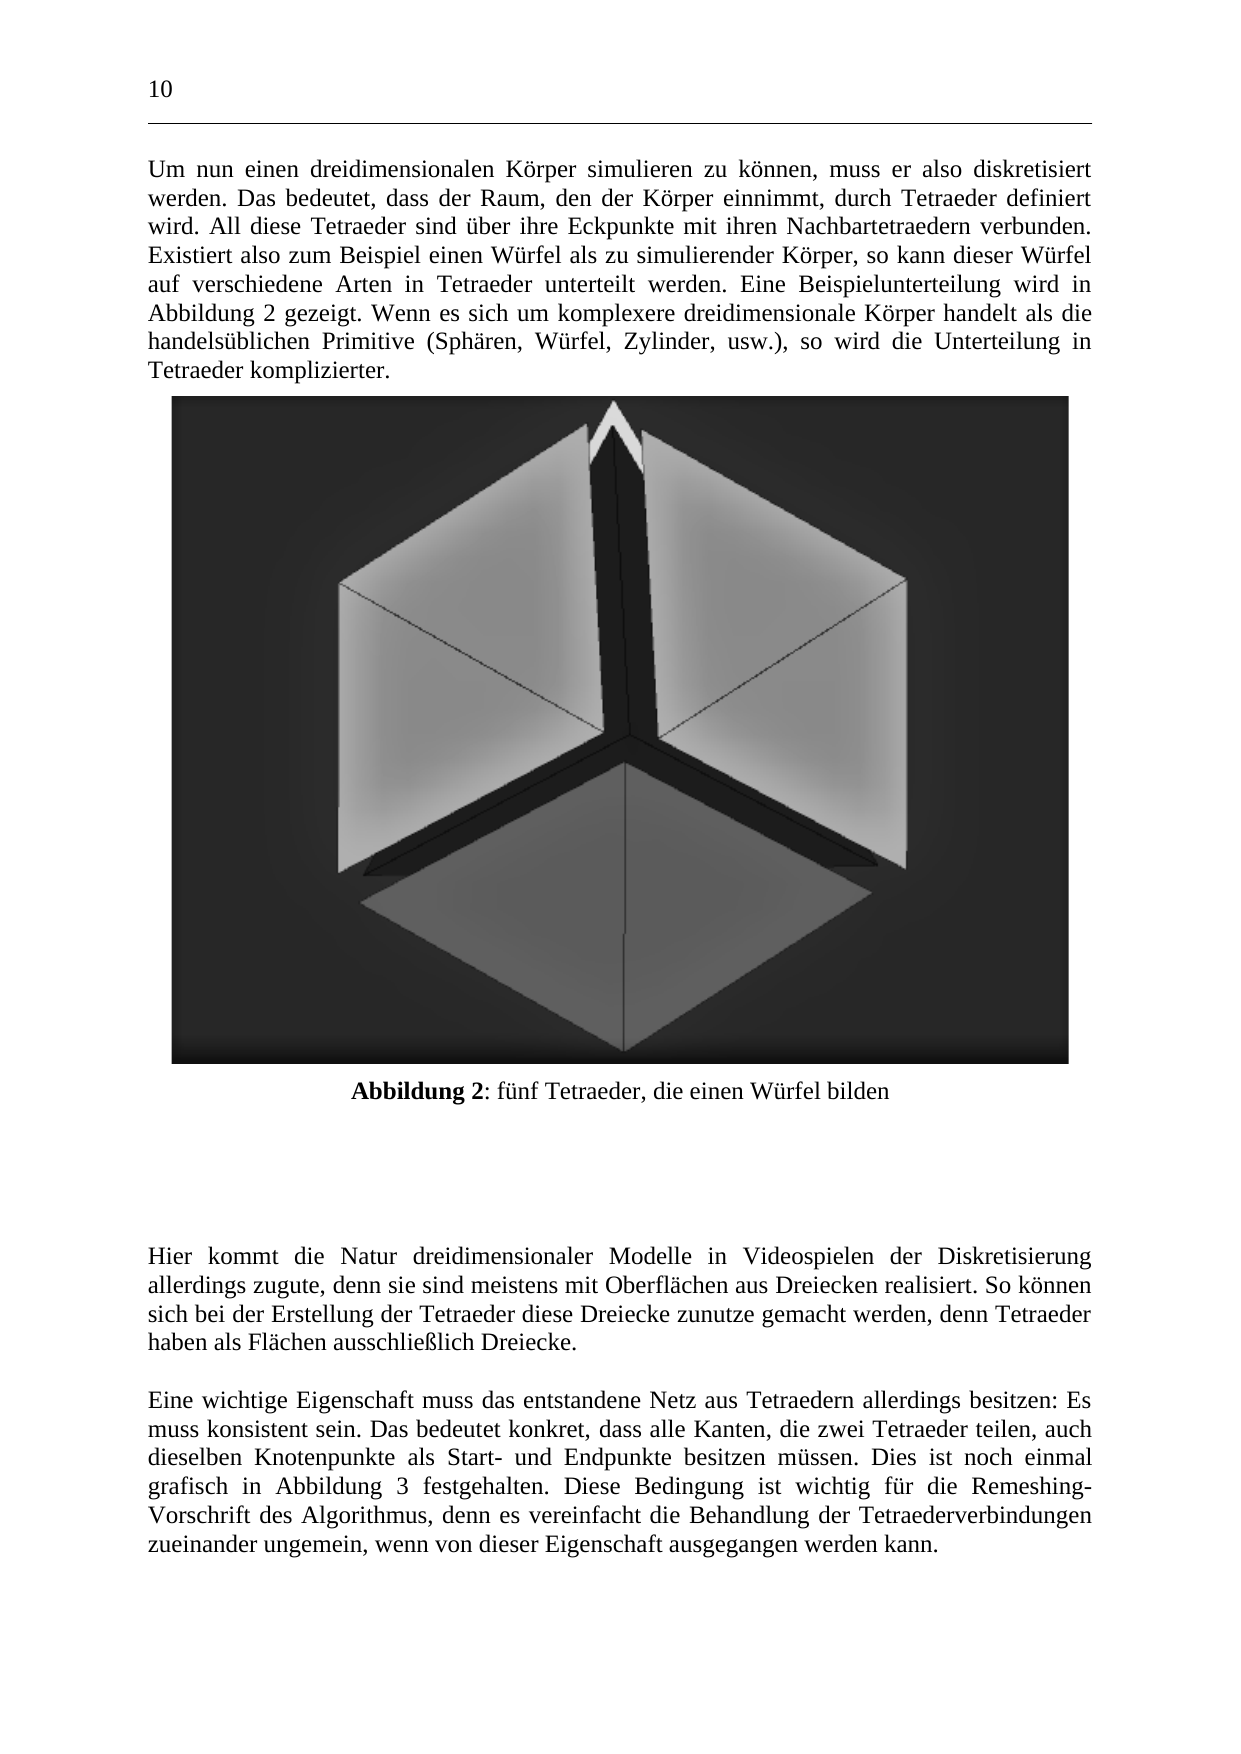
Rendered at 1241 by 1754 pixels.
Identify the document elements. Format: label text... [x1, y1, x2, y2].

text Eine wichtige Eigenschaft muss das entstandene Netz aus Tetraedern allerdings besitzen: Es muss konsistent sein. Das bedeutet konkret, dass alle Kanten, die zwei Tetraeder teilen, auch dieselben Knotenpunkte als Start- und Endpunkte besitzen müssen. Dies ist noch einmal grafisch in Abbildung 3 festgehalten. Diese Bedingung ist wichtig für die Remeshing-Vorschrift des Algorithmus, denn es vereinfacht die Behandlung der Tetraederverbindungen zueinander ungemein, wenn von dieser Eigenschaft ausgegangen werden kann. [148, 1385, 1092, 1557]
text Hier kommt die Natur dreidimensionaler Modelle in Videospielen der Diskretisierung allerdings zugute, denn sie sind meistens mit Oberflächen aus Dreiecken realisiert. So können sich bei der Erstellung der Tetraeder diese Dreiecke zunutze gemacht werden, denn Tetraeder haben als Flächen ausschließlich Dreiecke. [148, 1241, 1092, 1356]
text Um nun einen dreidimensionalen Körper simulieren zu können, muss er also diskretisiert werden. Das bedeutet, dass der Raum, den der Körper einnimmt, durch Tetraeder definiert wird. All diese Tetraeder sind über ihre Eckpunkte mit ihren Nachbartetraedern verbunden. Existiert also zum Beispiel einen Würfel als zu simulierender Körper, so kann dieser Würfel auf verschiedene Arten in Tetraeder unterteilt werden. Eine Beispielunterteilung wird in Abbildung 2 gezeigt. Wenn es sich um komplexere dreidimensionale Körper handelt als die handelsüblichen Primitive (Sphären, Würfel, Zylinder, usw.), so wird die Unterteilung in Tetraeder komplizierter. [148, 154, 1092, 384]
picture [171, 396, 1069, 1064]
text Abbildung 2: fünf Tetraeder, die einen Würfel bilden [172, 1064, 1069, 1105]
